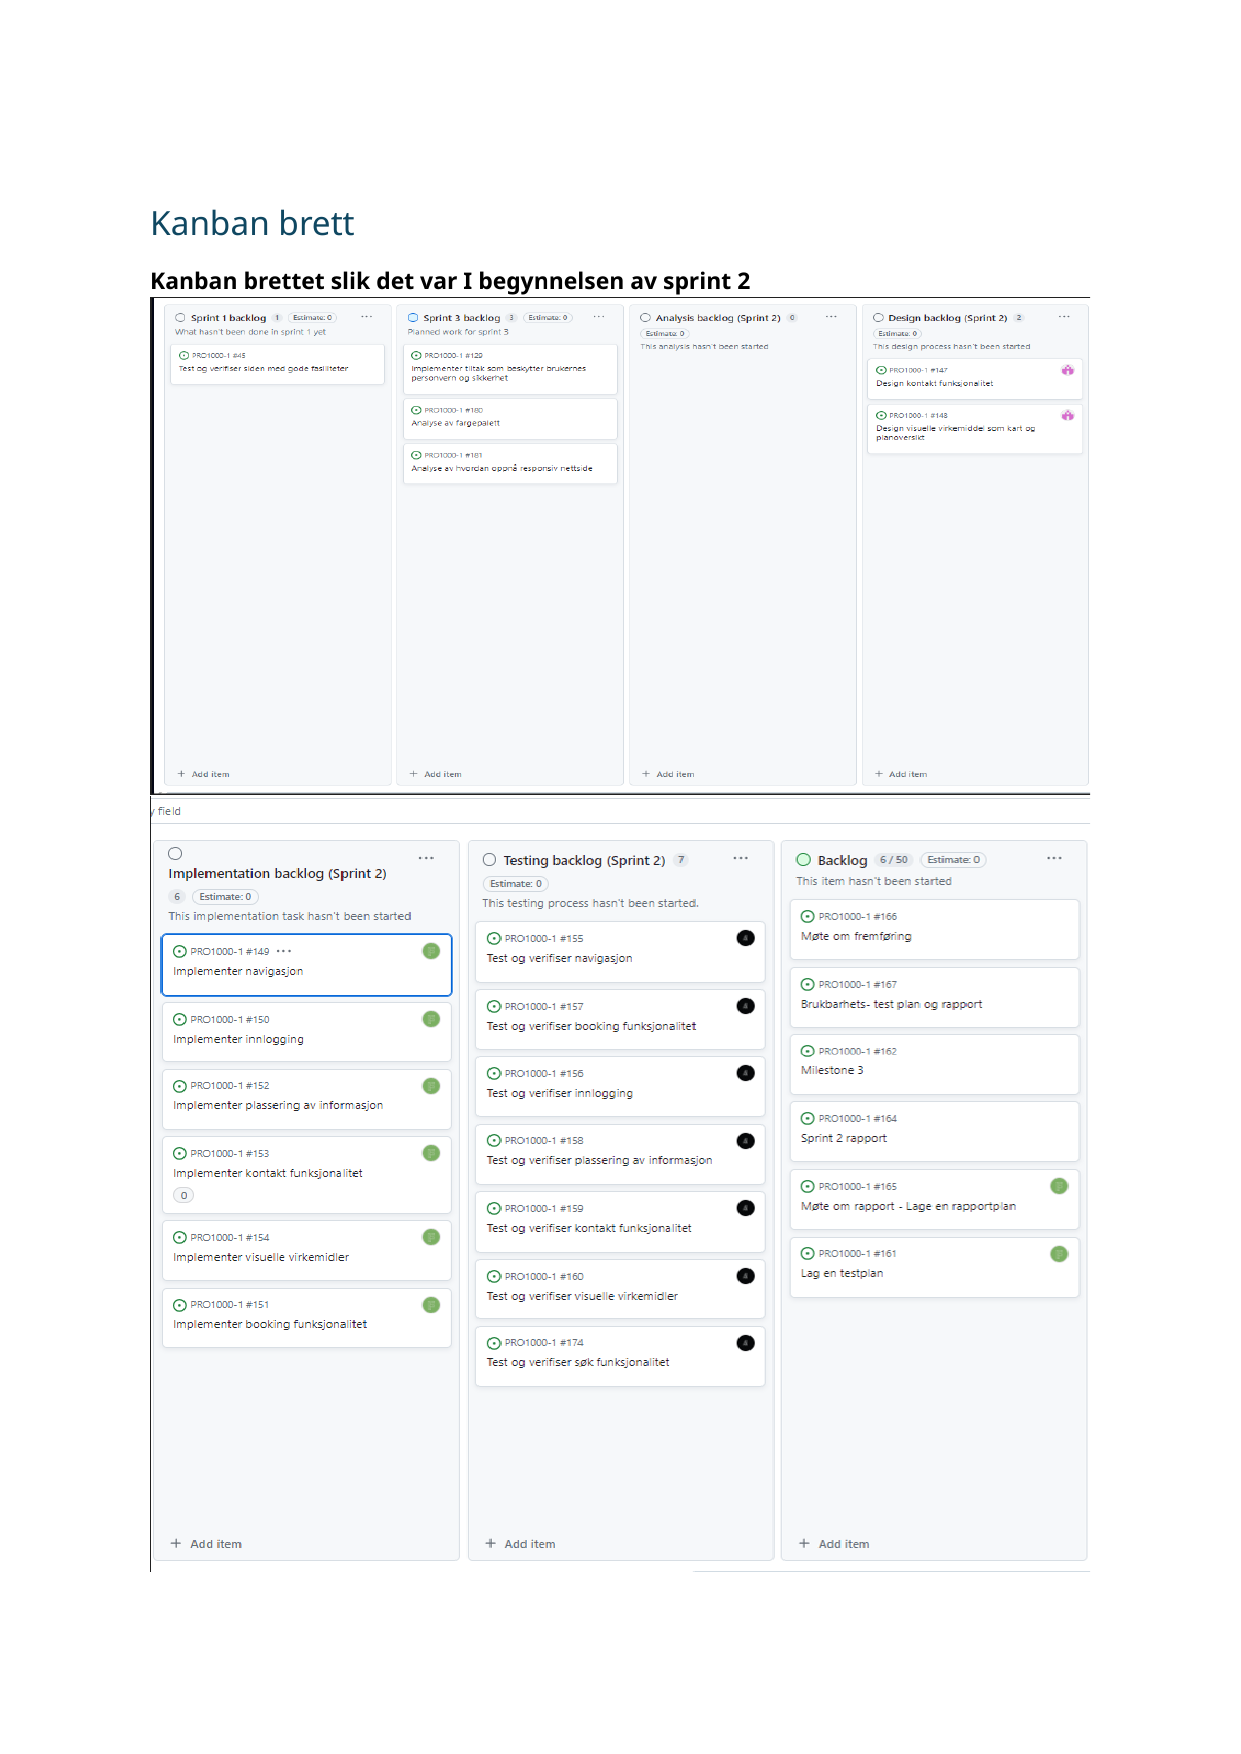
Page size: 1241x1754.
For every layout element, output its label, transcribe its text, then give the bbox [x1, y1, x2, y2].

text Kanban brettet slik det var I begynnelsen av sprint 2 [150, 264, 1090, 297]
text Kanban brett [150, 200, 1090, 245]
